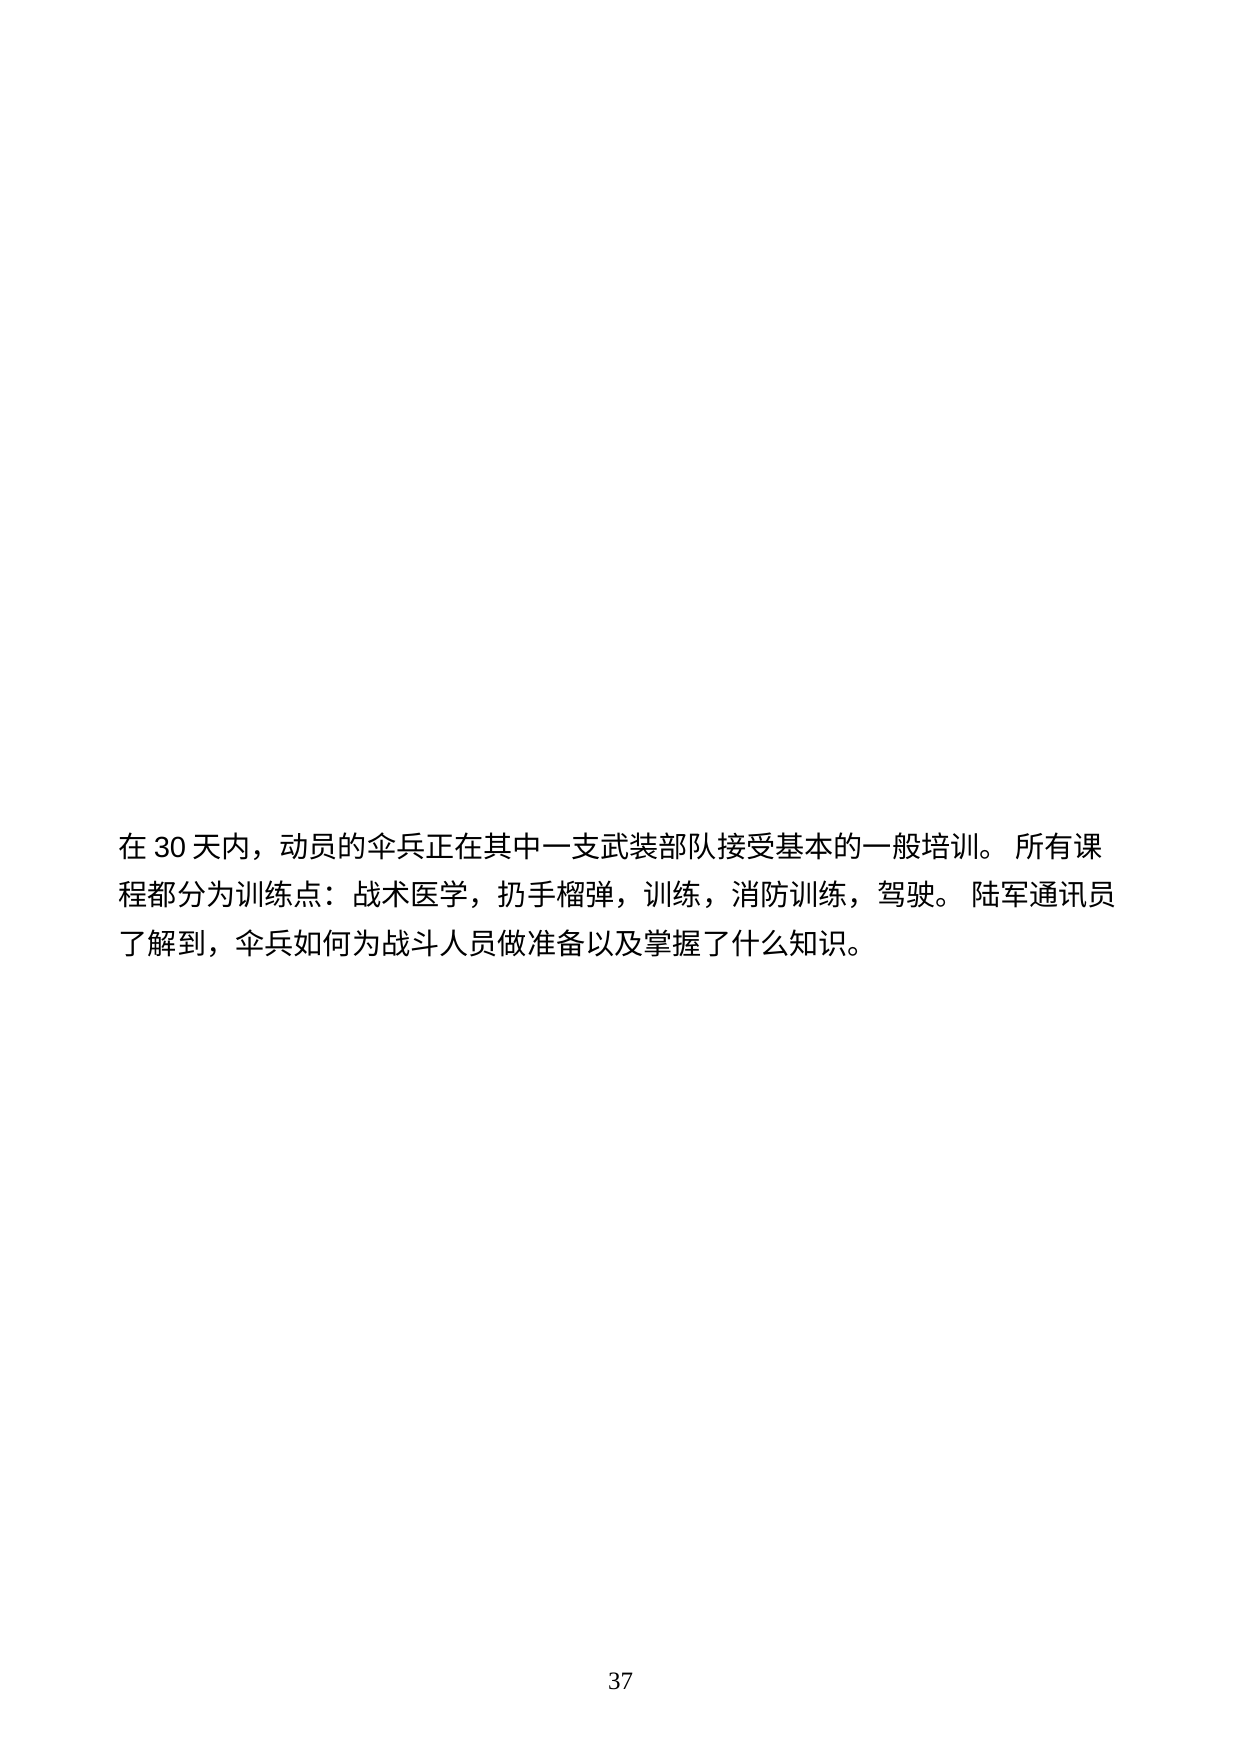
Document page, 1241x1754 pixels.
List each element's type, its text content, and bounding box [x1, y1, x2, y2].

text 在30天内，动员的伞兵正在其中一支武装部队接受基本的一般培训。 所有课程都分为训练点：战术医学，扔手榴弹，训练，消防训练，驾驶。 陆军通讯员了解到，伞兵如何为战斗人员做准备以及掌握了什么知识。 [118, 118, 1122, 963]
